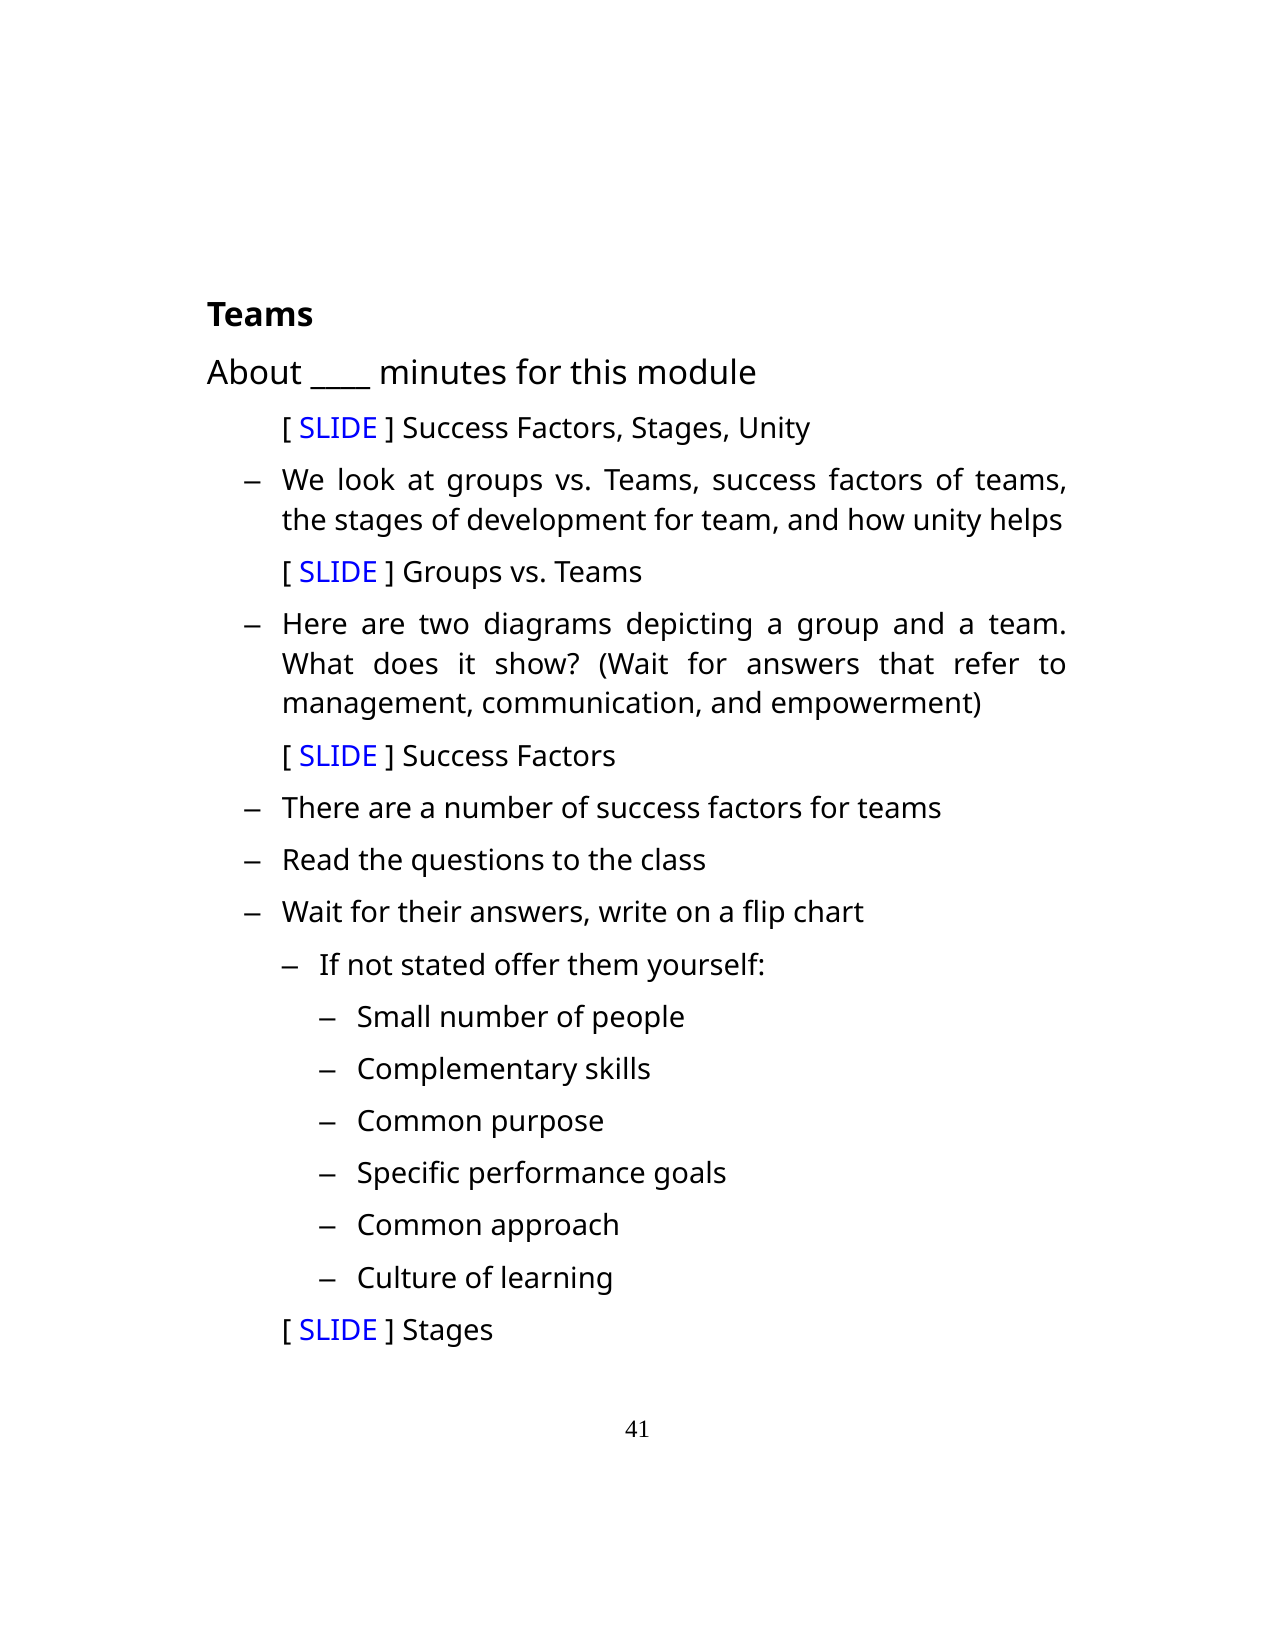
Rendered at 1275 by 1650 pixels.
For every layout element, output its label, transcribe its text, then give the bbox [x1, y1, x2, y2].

list Common approach [319, 1205, 1068, 1244]
list Small number of people [319, 996, 1068, 1036]
list Specific performance goals [319, 1152, 1068, 1192]
list Culture of learning [319, 1257, 1068, 1297]
list Wait for their answers, write on a flip chart [244, 892, 1068, 931]
list Common purpose [319, 1100, 1068, 1140]
list [ SLIDE ] Stages [244, 1309, 1068, 1349]
list We look at groups vs. Teams, success factors of teams, the stages of development for team, and how unity helps [244, 459, 1068, 539]
list Here are two diagrams depicting a group and a team. What does it show? (Wait for answers that refer to management, communication, and empowerment) [244, 603, 1068, 722]
text About ____ minutes for this module [207, 349, 1068, 395]
list Complementary skills [319, 1048, 1068, 1088]
list [ SLIDE ] Groups vs. Teams [244, 551, 1068, 591]
list There are a number of success factors for teams [244, 787, 1068, 827]
list If not stated offer them yourself: [282, 944, 1068, 983]
list [ SLIDE ] Success Factors, Stages, Unity [244, 407, 1068, 447]
list Read the questions to the class [244, 839, 1068, 879]
list [ SLIDE ] Success Factors [244, 735, 1068, 775]
subtitle Teams [207, 291, 1068, 336]
